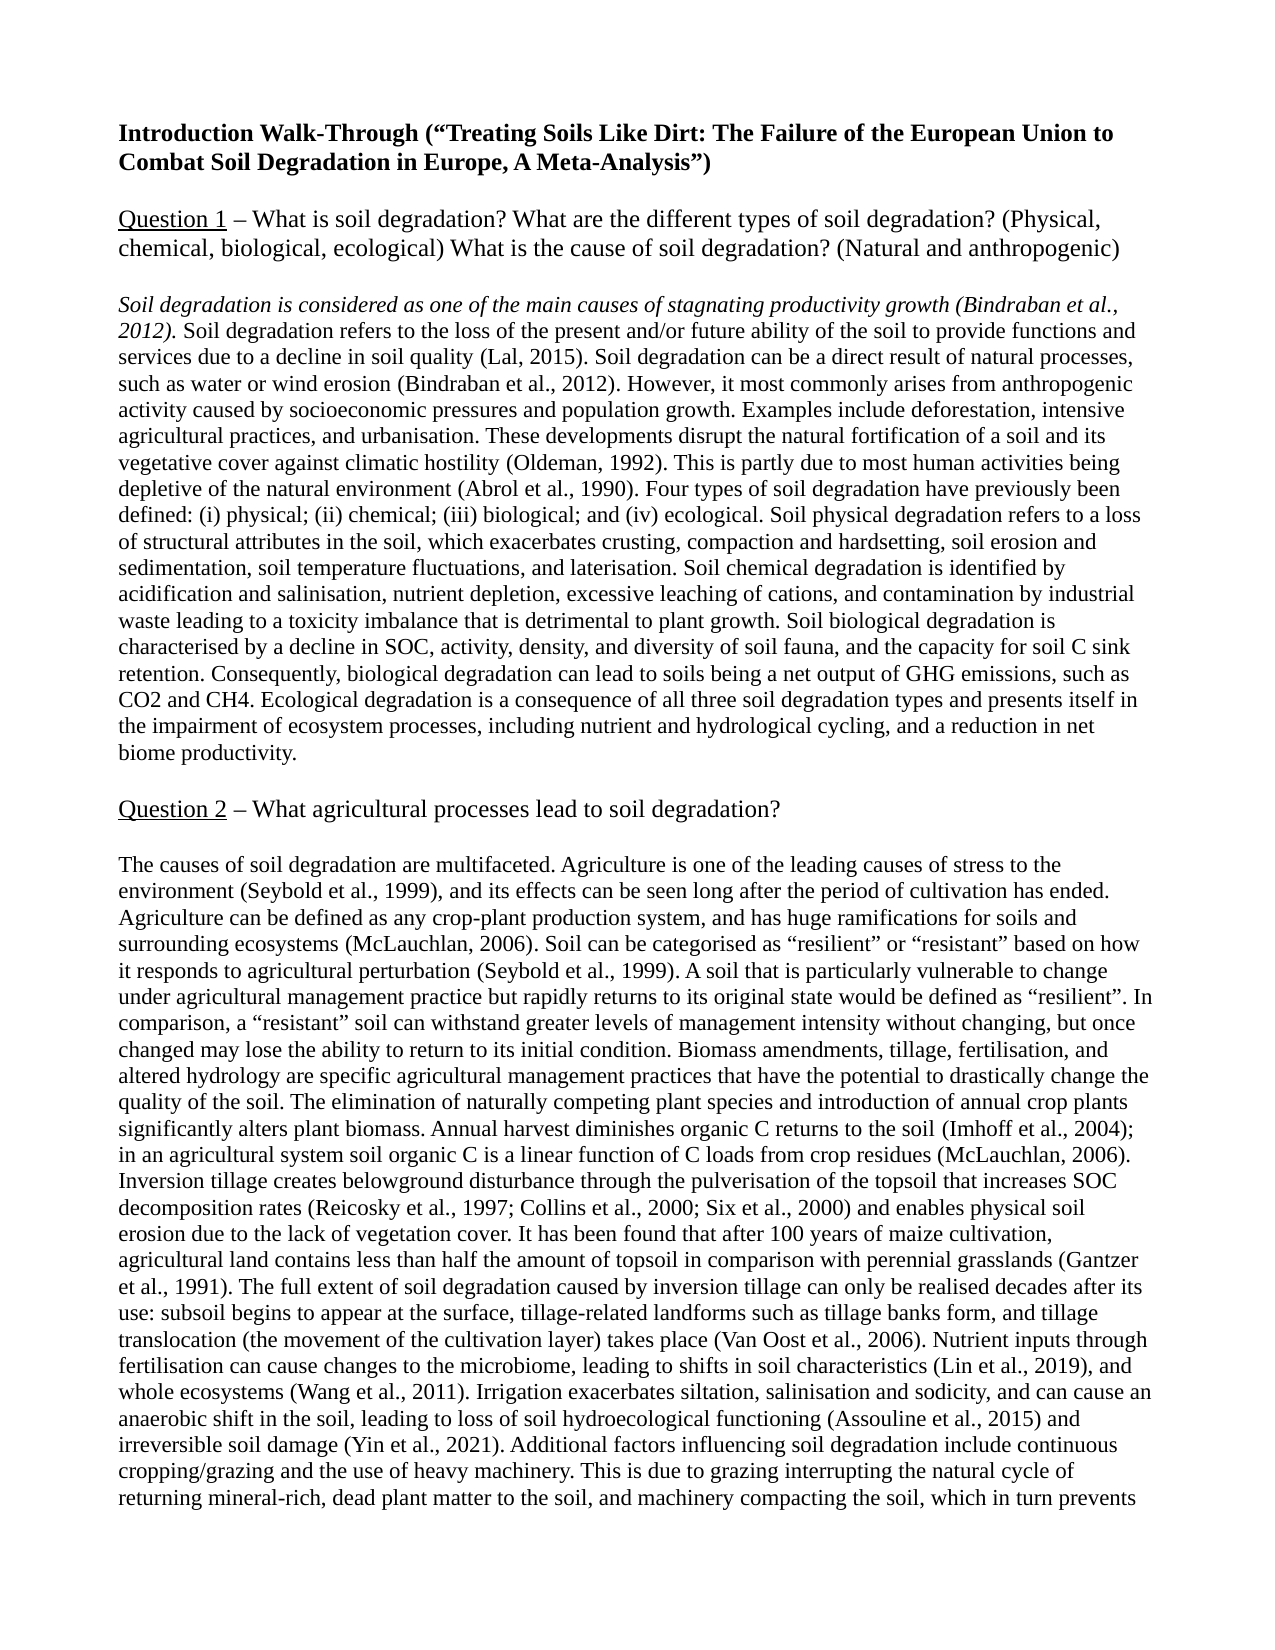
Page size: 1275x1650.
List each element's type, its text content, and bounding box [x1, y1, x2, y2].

text The causes of soil degradation are multifaceted. Agriculture is one of the leading causes of stress to the environment (Seybold et al., 1999), and its effects can be seen long after the period of cultivation has ended. Agriculture can be defined as any crop-plant production system, and has huge ramifications for soils and surrounding ecosystems (McLauchlan, 2006). Soil can be categorised as “resilient” or “resistant” based on how it responds to agricultural perturbation (Seybold et al., 1999). A soil that is particularly vulnerable to change under agricultural management practice but rapidly returns to its original state would be defined as “resilient”. In comparison, a “resistant” soil can withstand greater levels of management intensity without changing, but once changed may lose the ability to return to its initial condition. Biomass amendments, tillage, fertilisation, and altered hydrology are specific agricultural management practices that have the potential to drastically change the quality of the soil. The elimination of naturally competing plant species and introduction of annual crop plants significantly alters plant biomass. Annual harvest diminishes organic C returns to the soil (Imhoff et al., 2004); in an agricultural system soil organic C is a linear function of C loads from crop residues (McLauchlan, 2006). Inversion tillage creates belowground disturbance through the pulverisation of the topsoil that increases SOC decomposition rates (Reicosky et al., 1997; Collins et al., 2000; Six et al., 2000) and enables physical soil erosion due to the lack of vegetation cover. It has been found that after 100 years of maize cultivation, agricultural land contains less than half the amount of topsoil in comparison with perennial grasslands (Gantzer et al., 1991). The full extent of soil degradation caused by inversion tillage can only be realised decades after its use: subsoil begins to appear at the surface, tillage-related landforms such as tillage banks form, and tillage translocation (the movement of the cultivation layer) takes place (Van Oost et al., 2006). Nutrient inputs through fertilisation can cause changes to the microbiome, leading to shifts in soil characteristics (Lin et al., 2019), and whole ecosystems (Wang et al., 2011). Irrigation exacerbates siltation, salinisation and sodicity, and can cause an anaerobic shift in the soil, leading to loss of soil hydroecological functioning (Assouline et al., 2015) and irreversible soil damage (Yin et al., 2021). Additional factors influencing soil degradation include continuous cropping/grazing and the use of heavy machinery. This is due to grazing interrupting the natural cycle of returning mineral-rich, dead plant matter to the soil, and machinery compacting the soil, which in turn prevents [118, 851, 1157, 1510]
text Introduction Walk-Through (“Treating Soils Like Dirt: The Failure of the European Union to Combat Soil Degradation in Europe, A Meta-Analysis”) [118, 118, 1157, 176]
text Question 1 – What is soil degradation? What are the different types of soil degradation? (Physical, chemical, biological, ecological) What is the cause of soil degradation? (Natural and anthropogenic) [118, 204, 1157, 262]
text Soil degradation is considered as one of the main causes of stagnating productivity growth (Bindraban et al., 2012). Soil degradation refers to the loss of the present and/or future ability of the soil to provide functions and services due to a decline in soil quality (Lal, 2015). Soil degradation can be a direct result of natural processes, such as water or wind erosion (Bindraban et al., 2012). However, it most commonly arises from anthropogenic activity caused by socioeconomic pressures and population growth. Examples include deforestation, intensive agricultural practices, and urbanisation. These developments disrupt the natural fortification of a soil and its vegetative cover against climatic hostility (Oldeman, 1992). This is partly due to most human activities being depletive of the natural environment (Abrol et al., 1990). Four types of soil degradation have previously been defined: (i) physical; (ii) chemical; (iii) biological; and (iv) ecological. Soil physical degradation refers to a loss of structural attributes in the soil, which exacerbates crusting, compaction and hardsetting, soil erosion and sedimentation, soil temperature fluctuations, and laterisation. Soil chemical degradation is identified by acidification and salinisation, nutrient depletion, excessive leaching of cations, and contamination by industrial waste leading to a toxicity imbalance that is detrimental to plant growth. Soil biological degradation is characterised by a decline in SOC, activity, density, and diversity of soil fauna, and the capacity for soil C sink retention. Consequently, biological degradation can lead to soils being a net output of GHG emissions, such as CO2 and CH4. Ecological degradation is a consequence of all three soil degradation types and presents itself in the impairment of ecosystem processes, including nutrient and hydrological cycling, and a reduction in net biome productivity. [118, 291, 1157, 765]
text Question 2 – What agricultural processes lead to soil degradation? [118, 794, 1157, 822]
